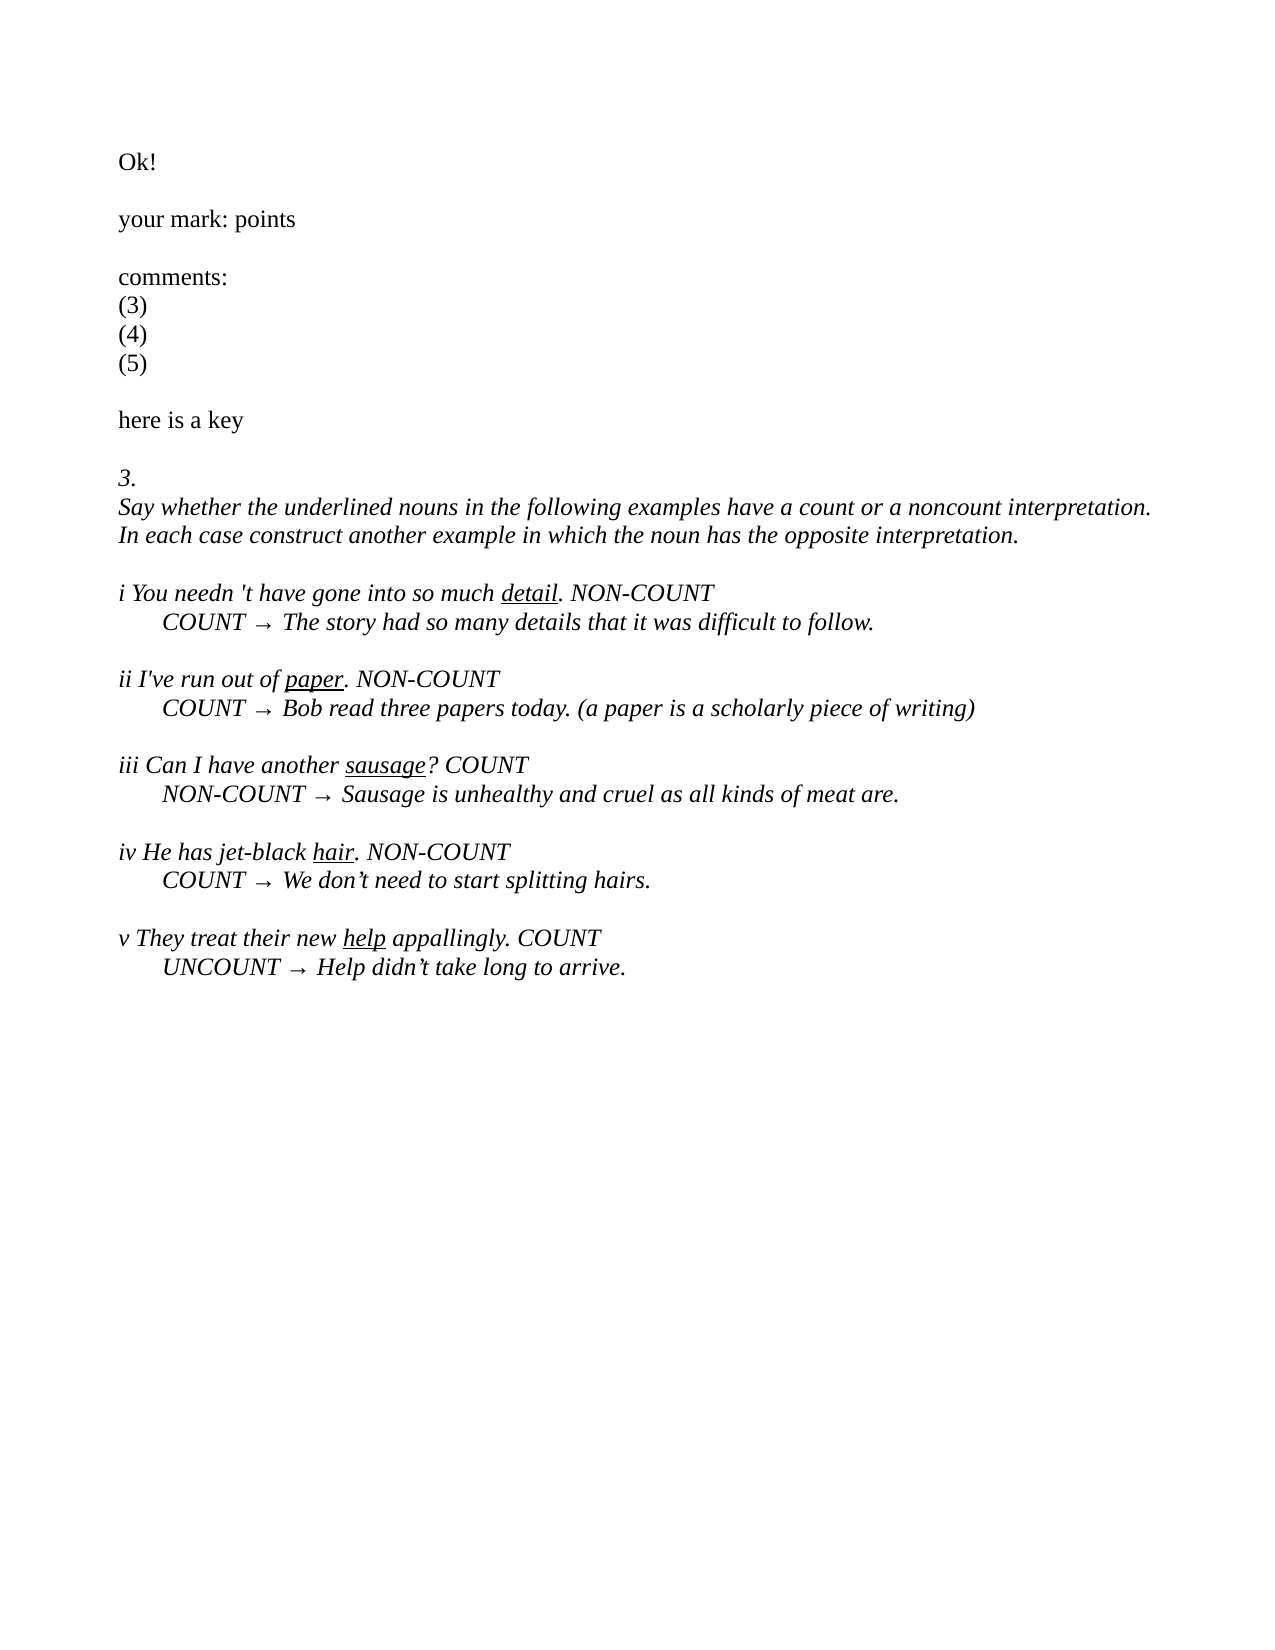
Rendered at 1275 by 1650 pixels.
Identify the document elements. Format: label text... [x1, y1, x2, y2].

text v They treat their new help appallingly. COUNT [118, 923, 1157, 952]
text NON-COUNT → Sausage is unhealthy and cruel as all kinds of meat are. [118, 779, 1157, 808]
text COUNT → Bob read three papers today. (a paper is a scholarly piece of writing) [118, 693, 1157, 722]
text i You needn 't have gone into so much detail. NON-COUNT [118, 578, 1157, 607]
text Ok! [118, 147, 1157, 176]
text (5) [118, 348, 1157, 377]
text 3. [118, 463, 1157, 492]
text UNCOUNT → Help didn’t take long to arrive. [118, 952, 1157, 981]
text ii I've run out of paper. NON-COUNT [118, 664, 1157, 693]
text (3) [118, 291, 1157, 319]
text iv He has jet-black hair. NON-COUNT [118, 837, 1157, 866]
text COUNT → We don’t need to start splitting hairs. [118, 866, 1157, 894]
text your mark: points [118, 204, 1157, 233]
text COUNT → The story had so many details that it was difficult to follow. [118, 607, 1157, 636]
text (4) [118, 319, 1157, 348]
text Say whether the underlined nouns in the following examples have a count or a non­count interpretation. In each case construct another example in which the noun has the opposite interpretation. [118, 492, 1157, 549]
text comments: [118, 262, 1157, 291]
text here is a key [118, 406, 1157, 434]
text iii Can I have another sausage? COUNT [118, 751, 1157, 779]
